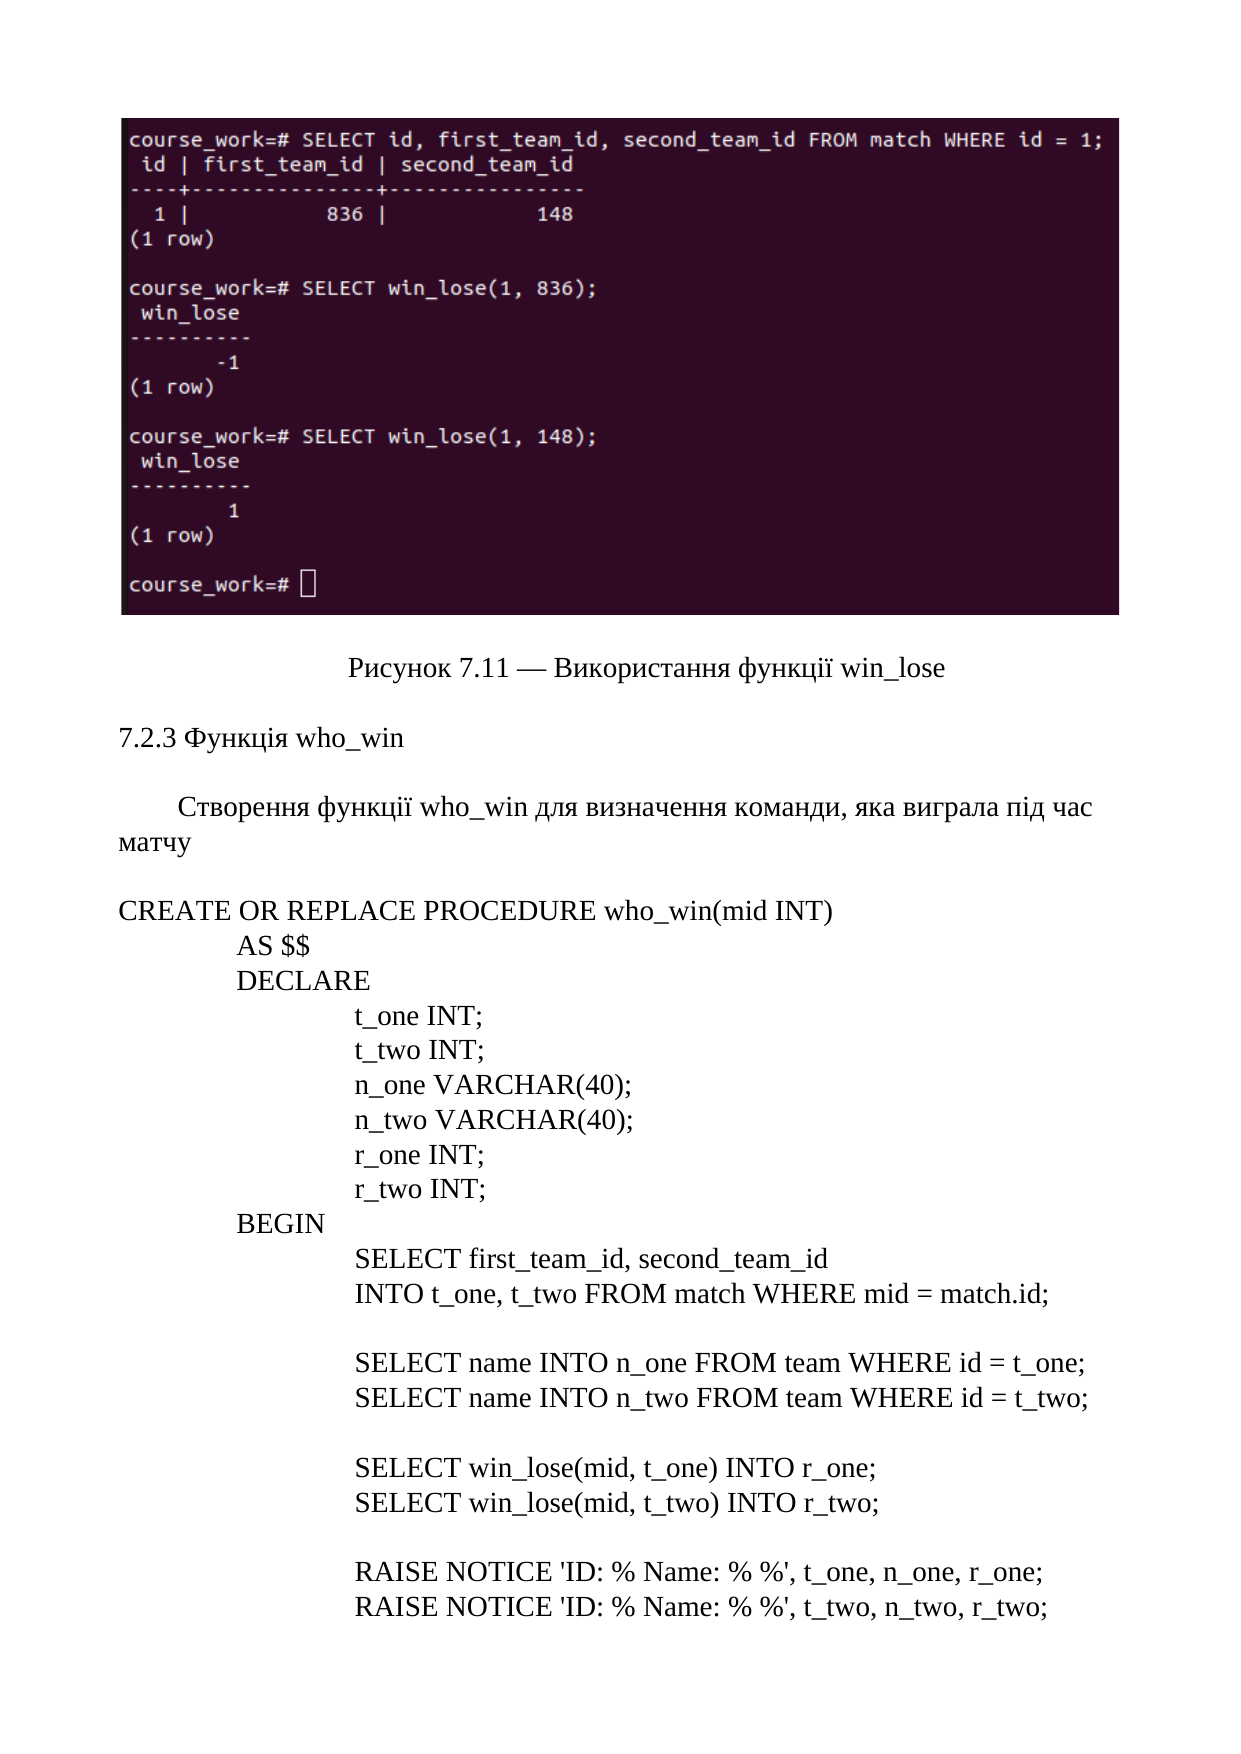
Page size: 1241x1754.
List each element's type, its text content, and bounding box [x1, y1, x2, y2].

text DECLARE [118, 963, 1116, 996]
text SELECT win_lose(mid, t_one) INTO r_one; [118, 1450, 1116, 1483]
text 7.2.3 Функція who_win [118, 720, 1116, 753]
text AS $$ [118, 928, 1116, 962]
picture [121, 118, 1120, 615]
text t_one INT; [118, 998, 1116, 1031]
text RAISE NOTICE 'ID: % Name: % %', t_one, n_one, r_one; [118, 1554, 1116, 1588]
text RAISE NOTICE 'ID: % Name: % %', t_two, n_two, r_two; [118, 1589, 1116, 1623]
text t_two INT; [118, 1032, 1116, 1066]
text n_one VARCHAR(40); [118, 1067, 1116, 1101]
text r_two INT; [118, 1172, 1116, 1205]
text INTO t_one, t_two FROM match WHERE mid = match.id; [118, 1276, 1116, 1309]
text n_two VARCHAR(40); [118, 1102, 1116, 1136]
text BEGIN [118, 1206, 1116, 1240]
text SELECT name INTO n_one FROM team WHERE id = t_one; [118, 1346, 1116, 1379]
text SELECT win_lose(mid, t_two) INTO r_two; [118, 1485, 1116, 1518]
text SELECT first_team_id, second_team_id [118, 1241, 1116, 1275]
text Рисунок 7.11 — Використання функції win_lose [118, 650, 1116, 684]
text CREATE OR REPLACE PROCEDURE who_win(mid INT) [118, 893, 1116, 927]
text r_one INT; [118, 1137, 1116, 1170]
text Створення функції who_win для визначення команди, яка виграла під час матчу [118, 789, 1116, 857]
text SELECT name INTO n_two FROM team WHERE id = t_two; [118, 1380, 1116, 1414]
